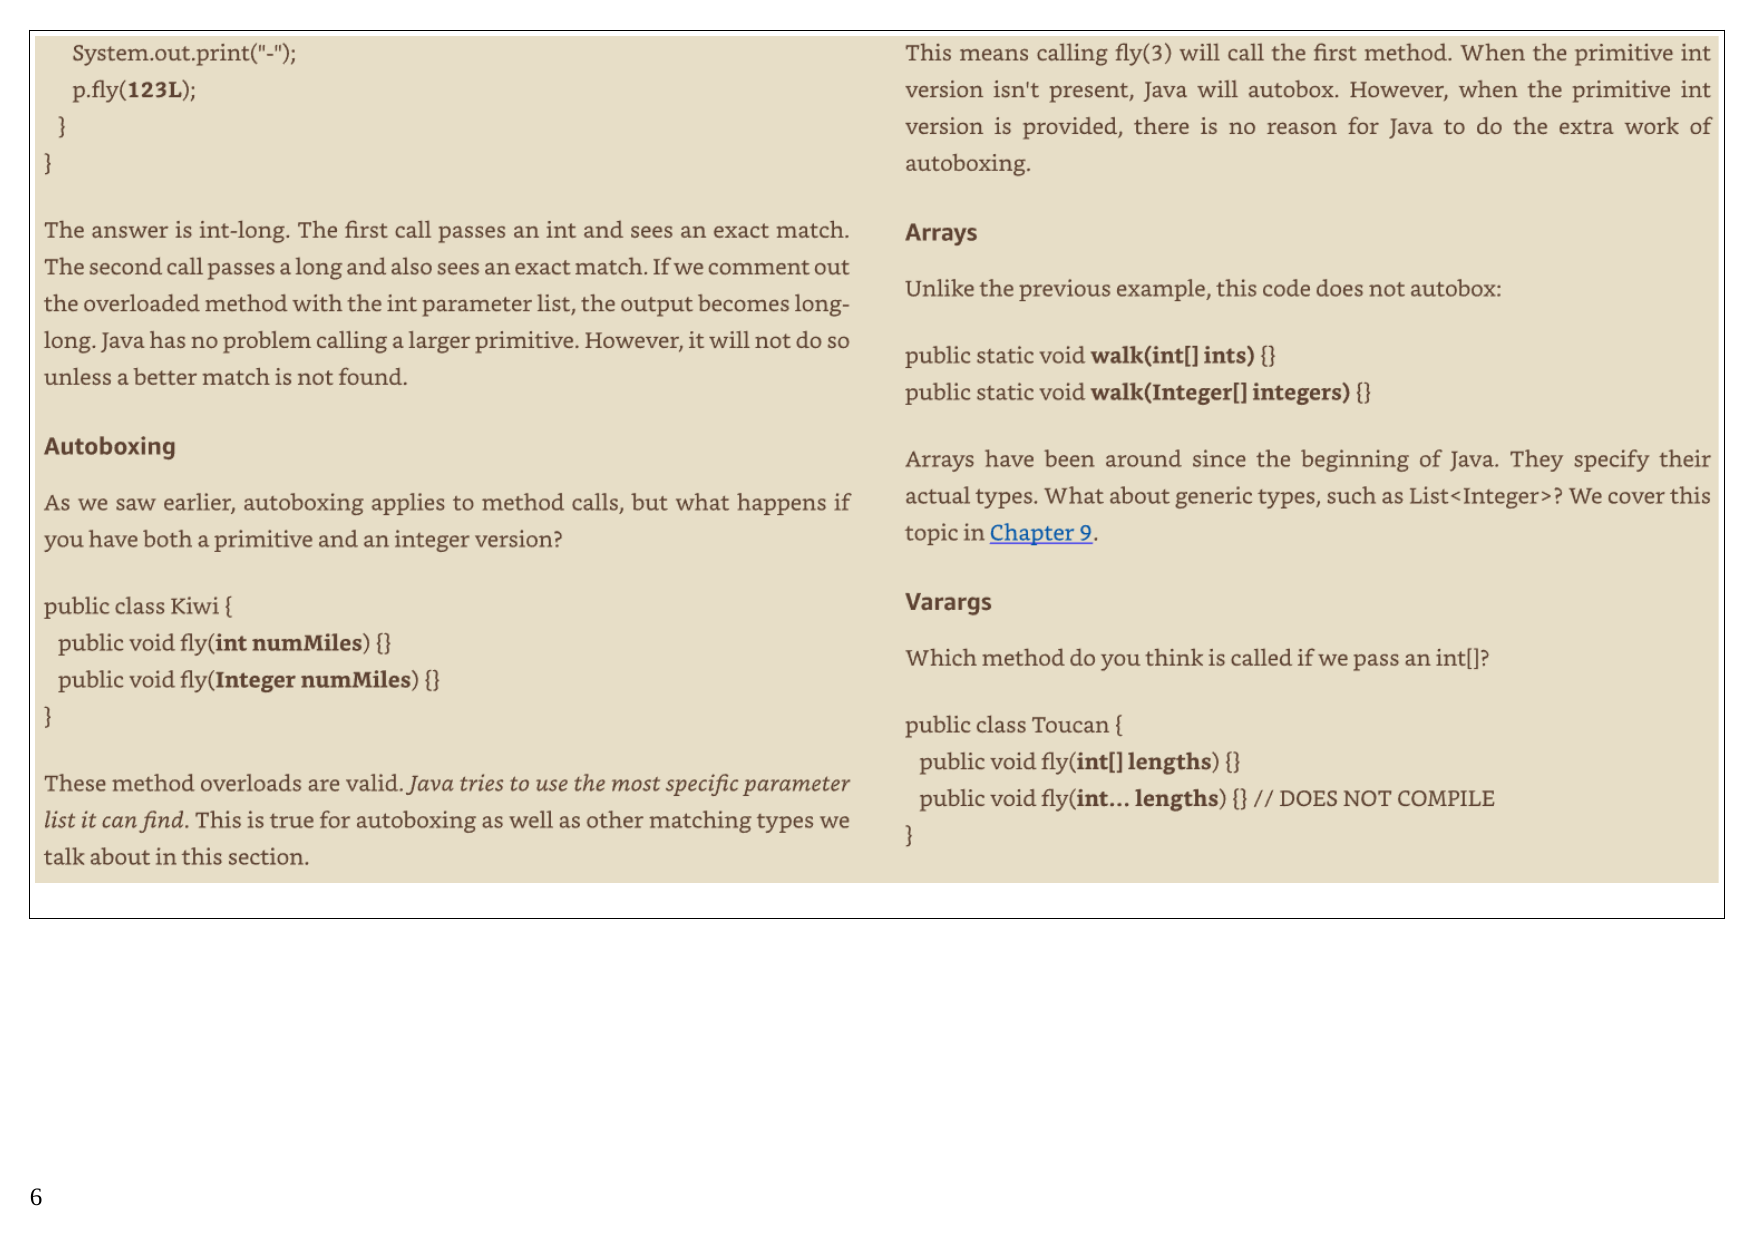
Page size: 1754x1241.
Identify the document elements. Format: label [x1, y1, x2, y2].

picture [35, 36, 1719, 883]
table_cell [30, 31, 1724, 917]
